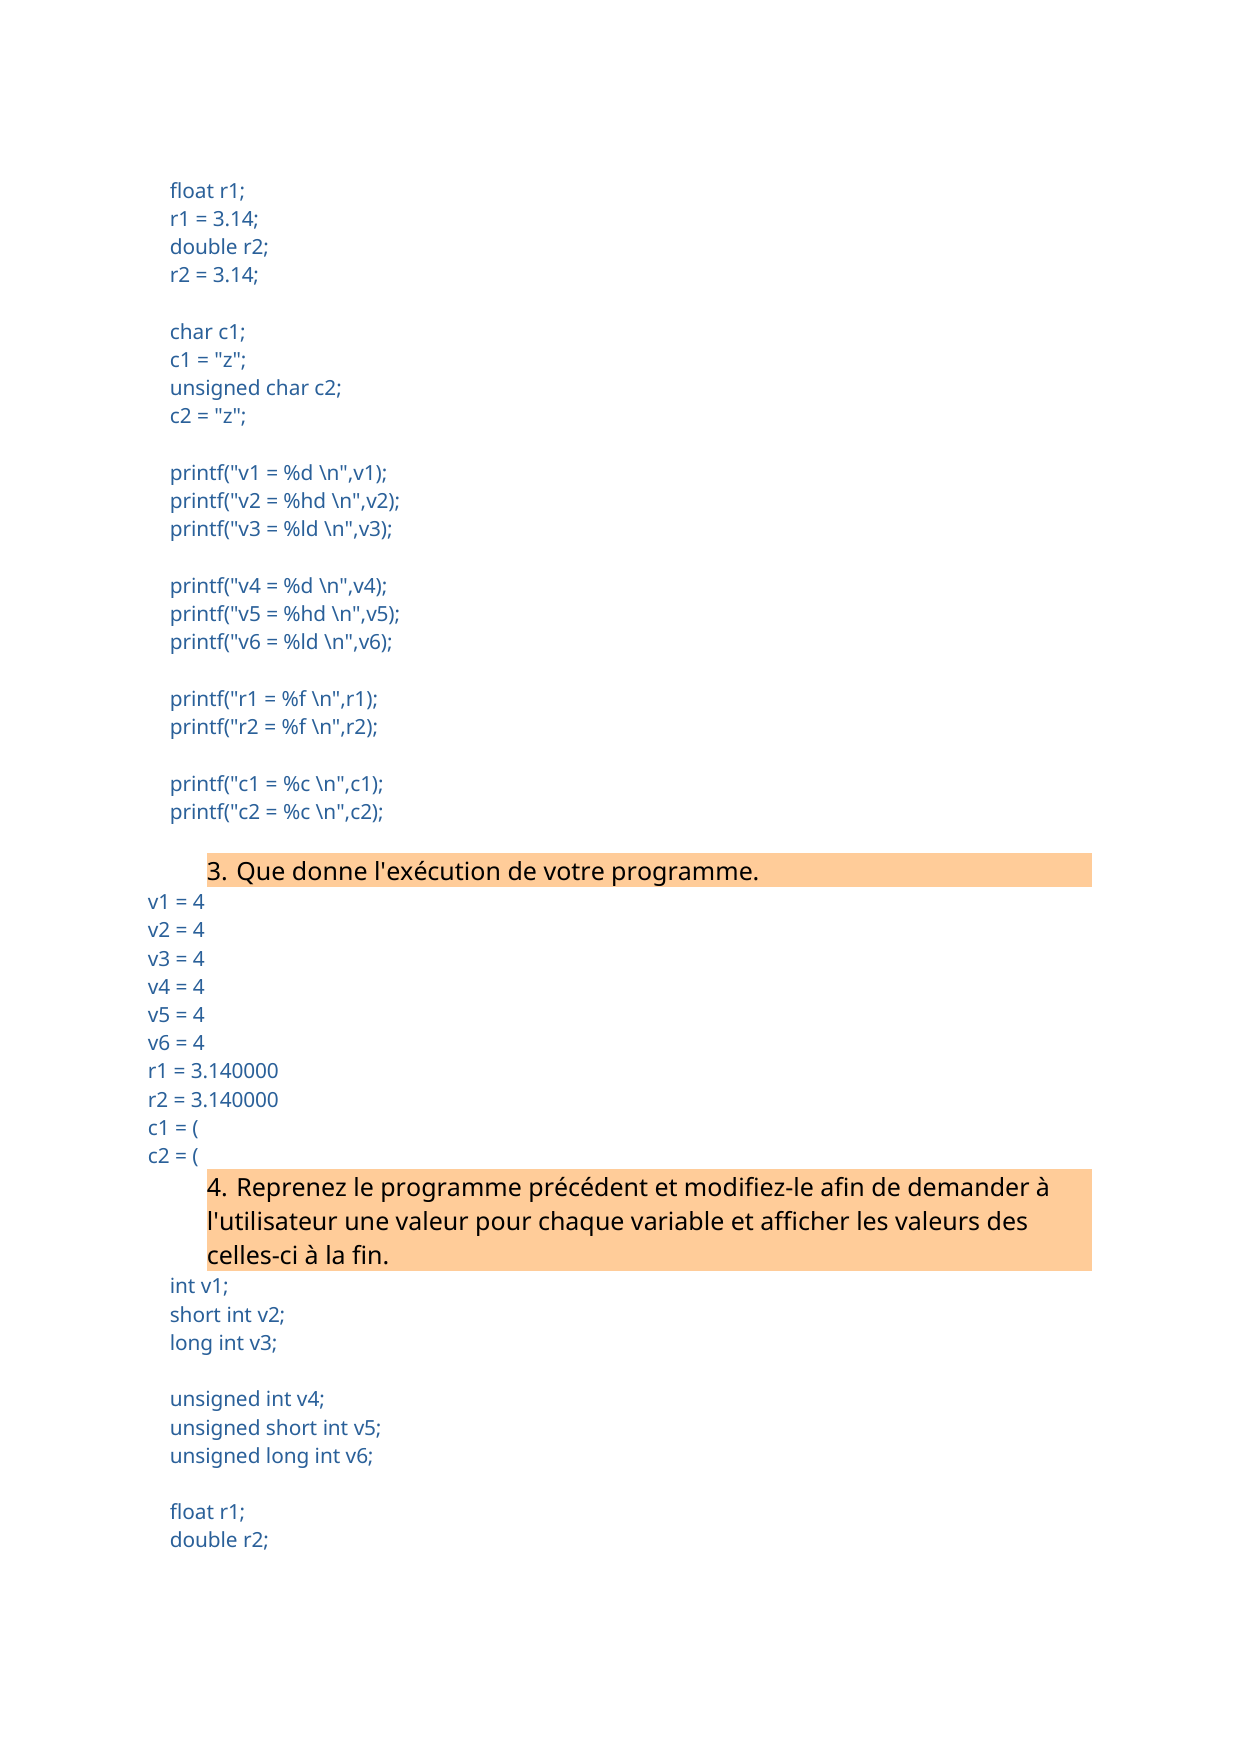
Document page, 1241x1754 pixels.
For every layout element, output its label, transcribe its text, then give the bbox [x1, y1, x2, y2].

text v6 = 4 [148, 1028, 1092, 1057]
text printf("c2 = %c \n",c2); [148, 797, 1092, 825]
text unsigned char c2; [148, 373, 1092, 402]
text float r1; [148, 176, 1092, 204]
text printf("c1 = %c \n",c1); [148, 769, 1092, 797]
text v4 = 4 [148, 972, 1092, 1000]
text printf("v4 = %d \n",v4); [148, 571, 1092, 599]
text printf("v3 = %ld \n",v3); [148, 514, 1092, 543]
text printf("v6 = %ld \n",v6); [148, 627, 1092, 656]
text v1 = 4 [148, 887, 1092, 916]
text printf("v5 = %hd \n",v5); [148, 599, 1092, 627]
text int v1; [148, 1271, 1092, 1300]
text unsigned long int v6; [148, 1441, 1092, 1469]
text char c1; [148, 317, 1092, 345]
text double r2; [148, 1526, 1092, 1554]
text printf("v2 = %hd \n",v2); [148, 486, 1092, 514]
list Que donne l'exécution de votre programme. [207, 853, 1092, 887]
text c2 = "z"; [148, 402, 1092, 430]
text printf("r1 = %f \n",r1); [148, 684, 1092, 712]
text float r1; [148, 1497, 1092, 1526]
text v5 = 4 [148, 1000, 1092, 1028]
text printf("r2 = %f \n",r2); [148, 712, 1092, 740]
text double r2; [148, 232, 1092, 261]
text printf("v1 = %d \n",v1); [148, 458, 1092, 486]
text c1 = ( [148, 1113, 1092, 1141]
list Reprenez le programme précédent et modifiez-le afin de demander à l'utilisateur une valeur pour chaque variable et afficher les valeurs des celles-ci à la fin. [207, 1169, 1092, 1271]
text long int v3; [148, 1328, 1092, 1356]
text unsigned short int v5; [148, 1413, 1092, 1441]
text r1 = 3.140000 [148, 1057, 1092, 1085]
text r2 = 3.140000 [148, 1085, 1092, 1113]
text v2 = 4 [148, 916, 1092, 944]
text c1 = "z"; [148, 345, 1092, 373]
text v3 = 4 [148, 944, 1092, 972]
text unsigned int v4; [148, 1384, 1092, 1413]
text c2 = ( [148, 1141, 1092, 1169]
text short int v2; [148, 1300, 1092, 1328]
text r2 = 3.14; [148, 261, 1092, 289]
text r1 = 3.14; [148, 204, 1092, 232]
